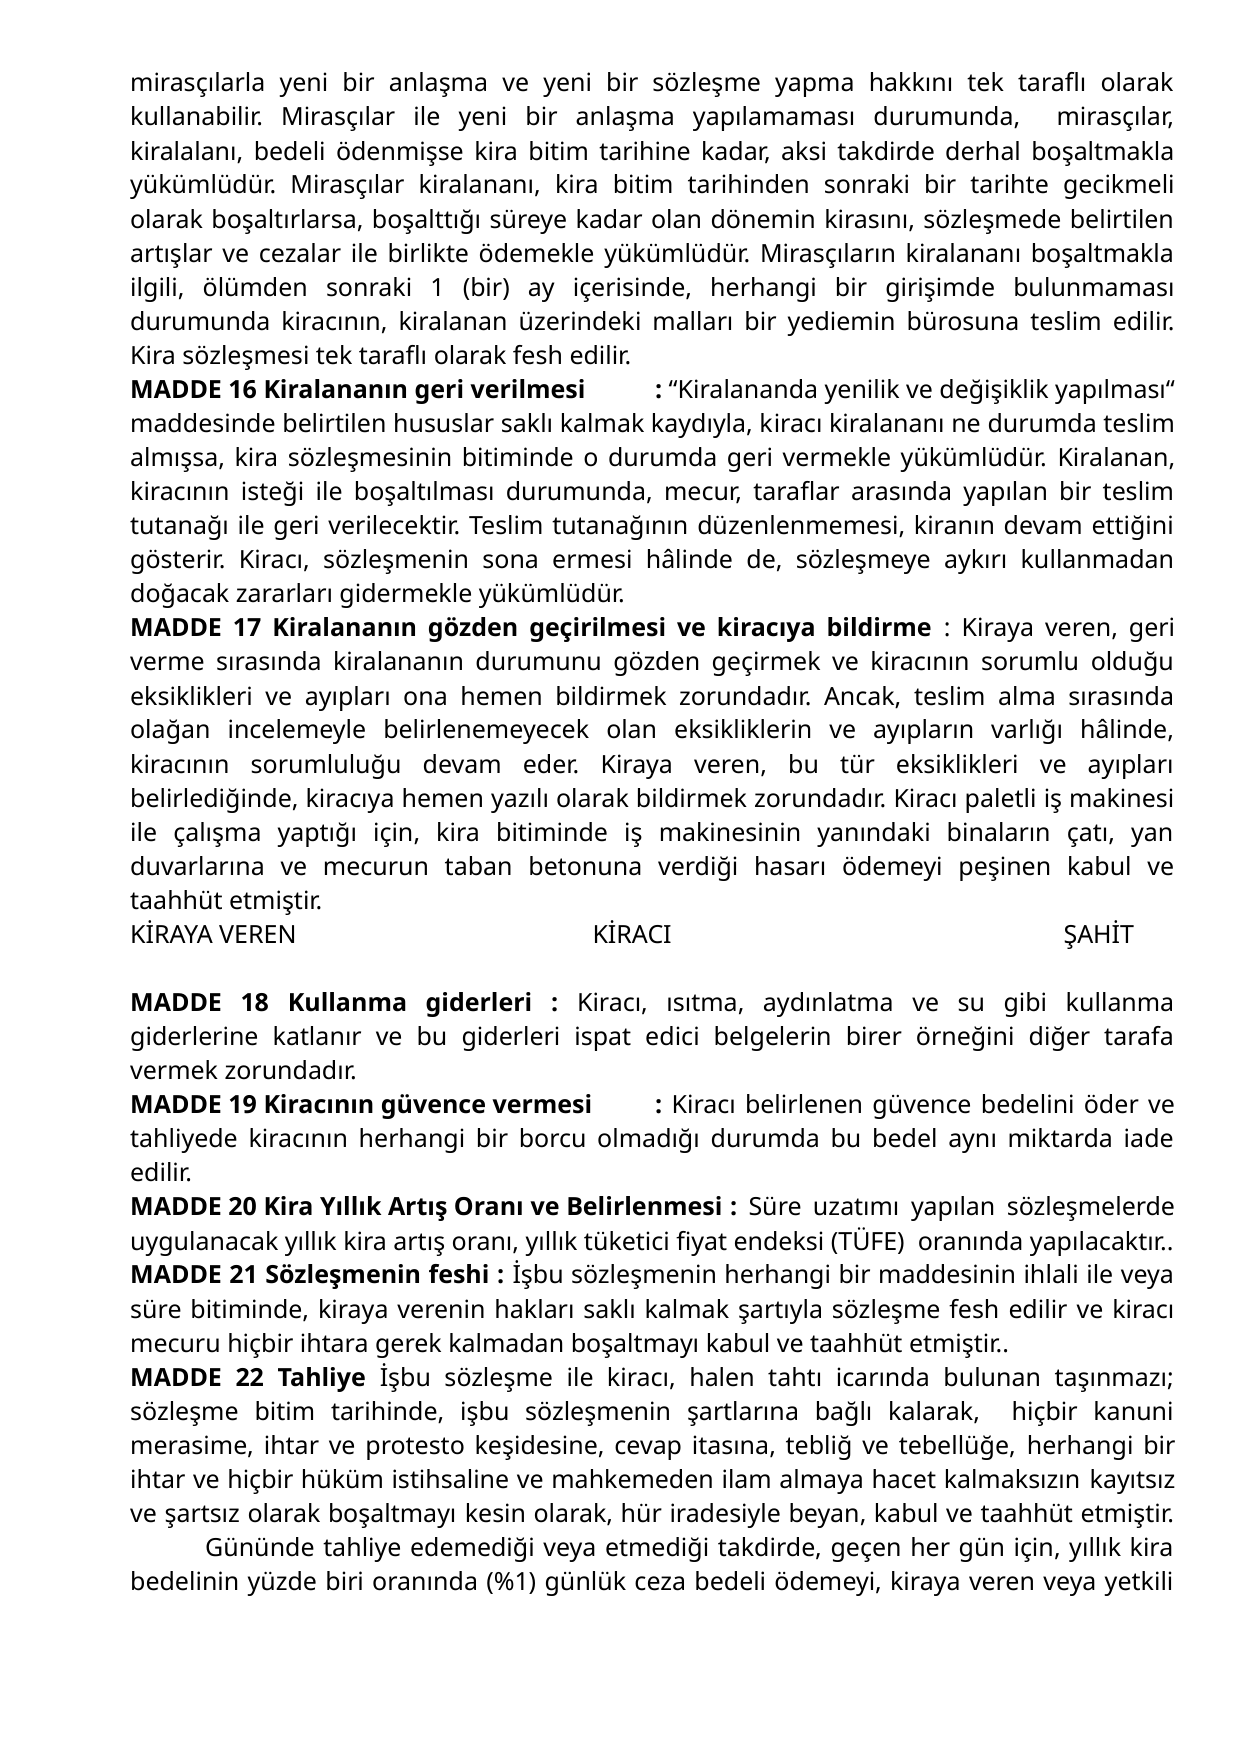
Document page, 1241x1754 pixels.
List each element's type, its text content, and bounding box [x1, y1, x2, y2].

text MADDE 20 Kira Yıllık Artış Oranı ve Belirlenmesi : Süre uzatımı yapılan sözleşmelerde uygulanacak yıllık kira artış oranı, yıllık tüketici fiyat endeksi (TÜFE) oranında yapılacaktır.. [130, 1189, 1175, 1257]
text KİRAYA VEREN KİRACI ŞAHİT [130, 917, 1175, 951]
text MADDE 17 Kiralananın gözden geçirilmesi ve kiracıya bildirme : Kiraya veren, geri verme sırasında kiralananın durumunu gözden geçirmek ve kiracının sorumlu olduğu eksiklikleri ve ayıpları ona hemen bildirmek zorundadır. Ancak, teslim alma sırasında olağan incelemeyle belirlenemeyecek olan eksikliklerin ve ayıpların varlığı hâlinde, kiracının sorumluluğu devam eder. Kiraya veren, bu tür eksiklikleri ve ayıpları belirlediğinde, kiracıya hemen yazılı olarak bildirmek zorundadır. Kiracı paletli iş makinesi ile çalışma yaptığı için, kira bitiminde iş makinesinin yanındaki binaların çatı, yan duvarlarına ve mecurun taban betonuna verdiği hasarı ödemeyi peşinen kabul ve taahhüt etmiştir. [130, 610, 1175, 917]
text mirasçılarla yeni bir anlaşma ve yeni bir sözleşme yapma hakkını tek taraflı olarak kullanabilir. Mirasçılar ile yeni bir anlaşma yapılamaması durumunda, mirasçılar, kiralalanı, bedeli ödenmişse kira bitim tarihine kadar, aksi takdirde derhal boşaltmakla yükümlüdür. Mirasçılar kiralananı, kira bitim tarihinden sonraki bir tarihte gecikmeli olarak boşaltırlarsa, boşalttığı süreye kadar olan dönemin kirasını, sözleşmede belirtilen artışlar ve cezalar ile birlikte ödemekle yükümlüdür. Mirasçıların kiralananı boşaltmakla ilgili, ölümden sonraki 1 (bir) ay içerisinde, herhangi bir girişimde bulunmaması durumunda kiracının, kiralanan üzerindeki malları bir yediemin bürosuna teslim edilir. Kira sözleşmesi tek taraflı olarak fesh edilir. [130, 65, 1175, 372]
text MADDE 21 Sözleşmenin feshi : İşbu sözleşmenin herhangi bir maddesinin ihlali ile veya süre bitiminde, kiraya verenin hakları saklı kalmak şartıyla sözleşme fesh edilir ve kiracı mecuru hiçbir ihtara gerek kalmadan boşaltmayı kabul ve taahhüt etmiştir.. [130, 1257, 1175, 1359]
text MADDE 16 Kiralananın geri verilmesi : “Kiralananda yenilik ve değişiklik yapılması“ maddesinde belirtilen hususlar saklı kalmak kaydıyla, kiracı kiralananı ne durumda teslim almışsa, kira sözleşmesinin bitiminde o durumda geri vermekle yükümlüdür. Kiralanan, kiracının isteği ile boşaltılması durumunda, mecur, taraflar arasında yapılan bir teslim tutanağı ile geri verilecektir. Teslim tutanağının düzenlenmemesi, kiranın devam ettiğini gösterir. Kiracı, sözleşmenin sona ermesi hâlinde de, sözleşmeye aykırı kullanmadan doğacak zararları gidermekle yükümlüdür. [130, 372, 1175, 610]
text MADDE 19 Kiracının güvence vermesi : Kiracı belirlenen güvence bedelini öder ve tahliyede kiracının herhangi bir borcu olmadığı durumda bu bedel aynı miktarda iade edilir. [130, 1087, 1175, 1189]
text MADDE 18 Kullanma giderleri : Kiracı, ısıtma, aydınlatma ve su gibi kullanma giderlerine katlanır ve bu giderleri ispat edici belgelerin birer örneğini diğer tarafa vermek zorundadır. [130, 985, 1175, 1087]
list MADDE 22 Tahliye İşbu sözleşme ile kiracı, halen tahtı icarında bulunan taşınmazı; sözleşme bitim tarihinde, işbu sözleşmenin şartlarına bağlı kalarak, hiçbir kanuni merasime, ihtar ve protesto keşidesine, cevap itasına, tebliğ ve tebellüğe, herhangi bir ihtar ve hiçbir hüküm istihsaline ve mahkemeden ilam almaya hacet kalmaksızın kayıtsız ve şartsız olarak boşaltmayı kesin olarak, hür iradesiyle beyan, kabul ve taahhüt etmiştir. Gününde tahliye edemediği veya etmediği takdirde, geçen her gün için, yıllık kira bedelinin yüzde biri oranında (%1) günlük ceza bedeli ödemeyi, kiraya veren veya yetkili [130, 1359, 1175, 1598]
